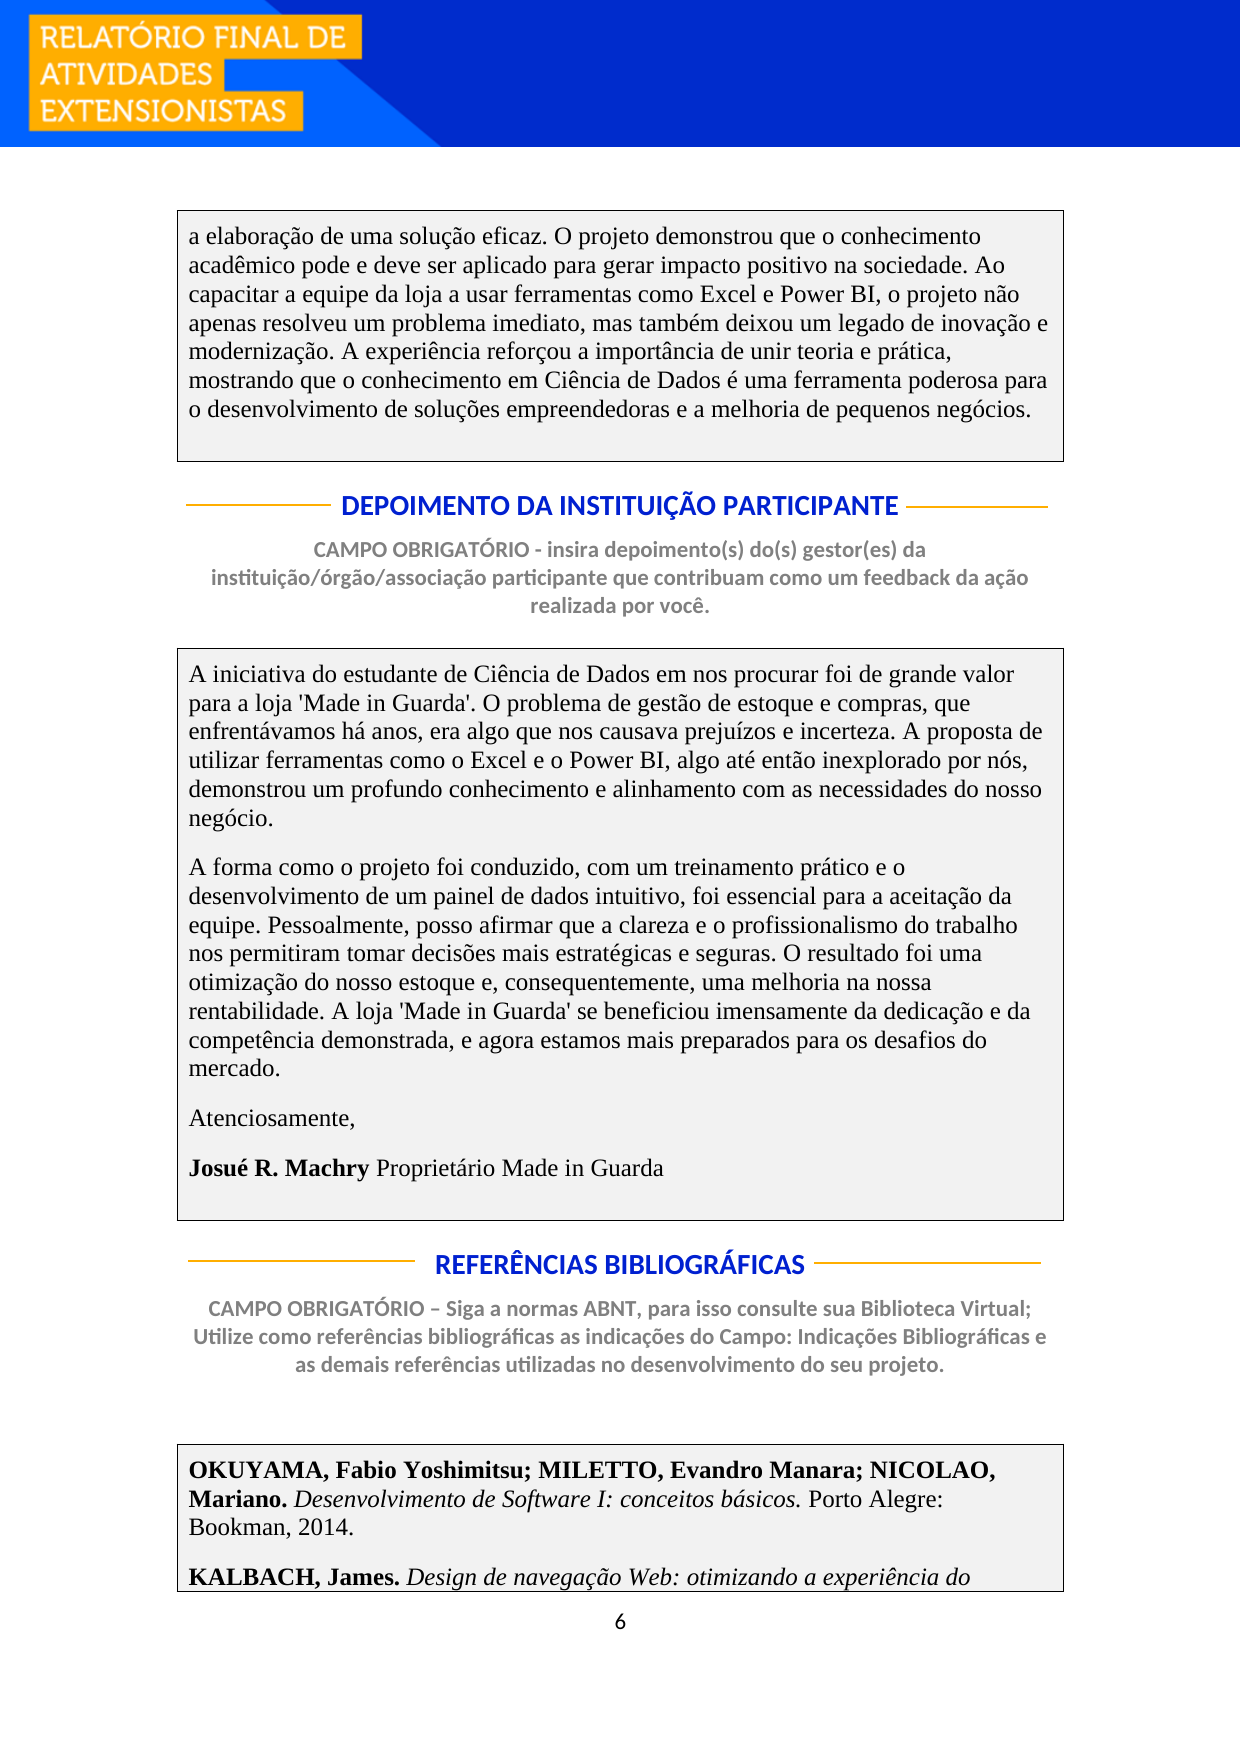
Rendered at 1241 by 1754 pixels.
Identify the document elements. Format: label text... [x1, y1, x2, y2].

table_cell A iniciativa do estudante de Ciência de Dados em nos procurar foi de grande valor para a loja 'Made in Guarda'. O problema de gestão de estoque e compras, que enfrentávamos há anos, era algo que nos causava prejuízos e incerteza. A proposta de utilizar ferramentas como o Excel e o Power BI, algo até então inexplorado por nós, demonstrou um profundo conhecimento e alinhamento com as necessidades do nosso negócio. A forma como o projeto foi conduzido, com um treinamento prático e o desenvolvimento de um painel de dados intuitivo, foi essencial para a aceitação da equipe. Pessoalmente, posso afirmar que a clareza e o profissionalismo do trabalho nos permitiram tomar decisões mais estratégicas e seguras. O resultado foi uma otimização do nosso estoque e, consequentemente, uma melhoria na nossa rentabilidade. A loja 'Made in Guarda' se beneficiou imensamente da dedicação e da competência demonstrada, e agora estamos mais preparados para os desafios do mercado. Atenciosamente, Josué R. Machry Proprietário Made in Guarda [178, 649, 1063, 1220]
table_cell REFERÊNCIAS BIBLIOGRÁFICAS CAMPO OBRIGATÓRIO – Siga a normas ABNT, para isso consulte sua Biblioteca Virtual; Utilize como referências bibliográficas as indicações do Campo: Indicações Bibliográficas e as demais referências utilizadas no desenvolvimento do seu projeto. [177, 1221, 1063, 1443]
table_cell DEPOIMENTO DA INSTITUIÇÃO PARTICIPANTE CAMPO OBRIGATÓRIO - insira depoimento(s) do(s) gestor(es) da instituição/órgão/associação participante que contribuam como um feedback da ação realizada por você. [177, 462, 1063, 647]
table_cell a elaboração de uma solução eficaz. O projeto demonstrou que o conhecimento acadêmico pode e deve ser aplicado para gerar impacto positivo na sociedade. Ao capacitar a equipe da loja a usar ferramentas como Excel e Power BI, o projeto não apenas resolveu um problema imediato, mas também deixou um legado de inovação e modernização. A experiência reforçou a importância de unir teoria e prática, mostrando que o conhecimento em Ciência de Dados é uma ferramenta poderosa para o desenvolvimento de soluções empreendedoras e a melhoria de pequenos negócios. [178, 211, 1063, 461]
table_cell OKUYAMA, Fabio Yoshimitsu; MILETTO, Evandro Manara; NICOLAO, Mariano. Desenvolvimento de Software I: conceitos básicos. Porto Alegre: Bookman, 2014. KALBACH, James. Design de navegação Web: otimizando a experiência do [178, 1445, 1063, 1591]
